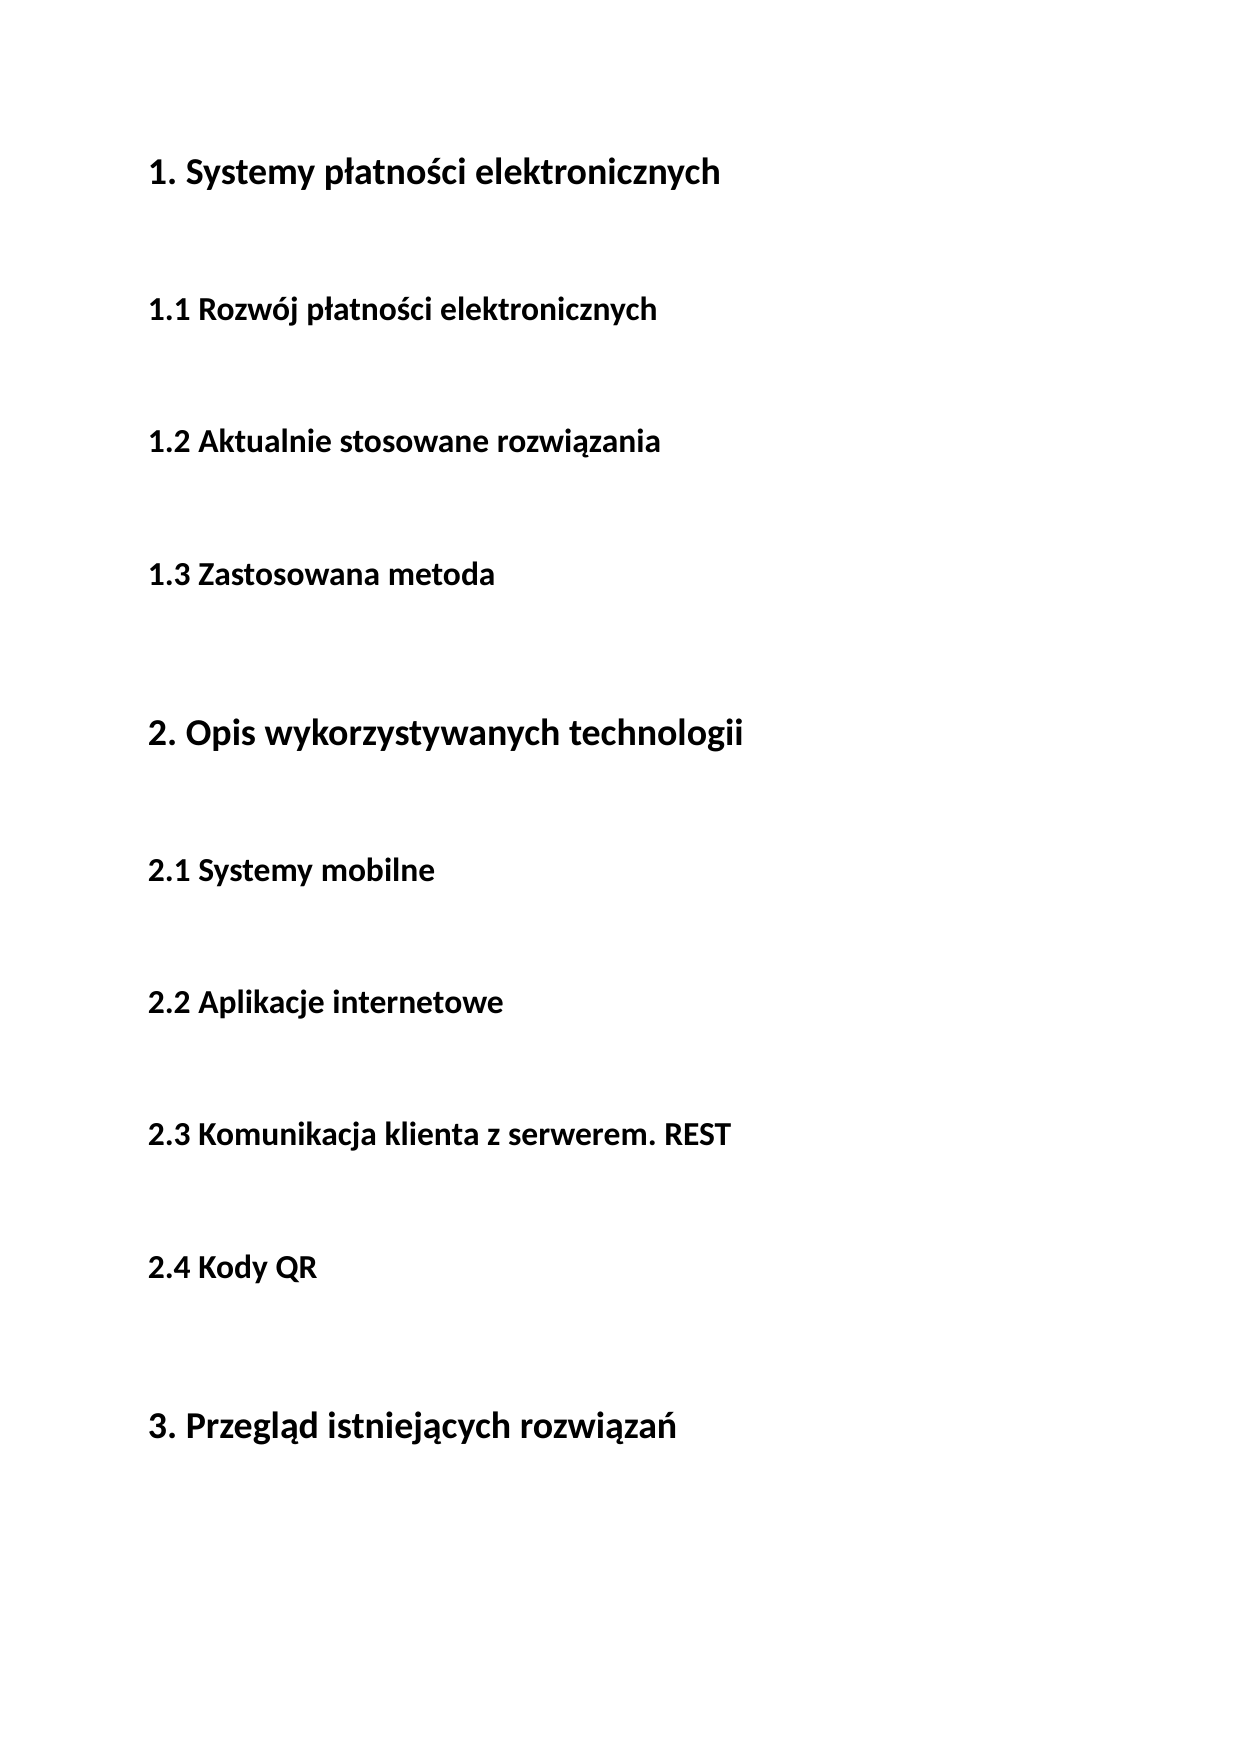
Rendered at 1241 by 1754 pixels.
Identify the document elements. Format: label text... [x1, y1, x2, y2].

subtitle 2.2 Aplikacje internetowe [148, 981, 1093, 1022]
subtitle 2.1 Systemy mobilne [148, 849, 1093, 889]
subtitle 1. Systemy płatności elektronicznych [148, 148, 1093, 194]
subtitle 2.3 Komunikacja klienta z serwerem. REST [148, 1113, 1093, 1154]
subtitle 2.4 Kody QR [148, 1246, 1093, 1286]
subtitle 1.2 Aktualnie stosowane rozwiązania [148, 420, 1093, 461]
subtitle 1.3 Zastosowana metoda [148, 552, 1093, 593]
subtitle 1.1 Rozwój płatności elektronicznych [148, 288, 1093, 329]
subtitle 3. Przegląd istniejących rozwiązań [148, 1401, 1093, 1448]
subtitle 2. Opis wykorzystywanych technologii [148, 708, 1093, 754]
